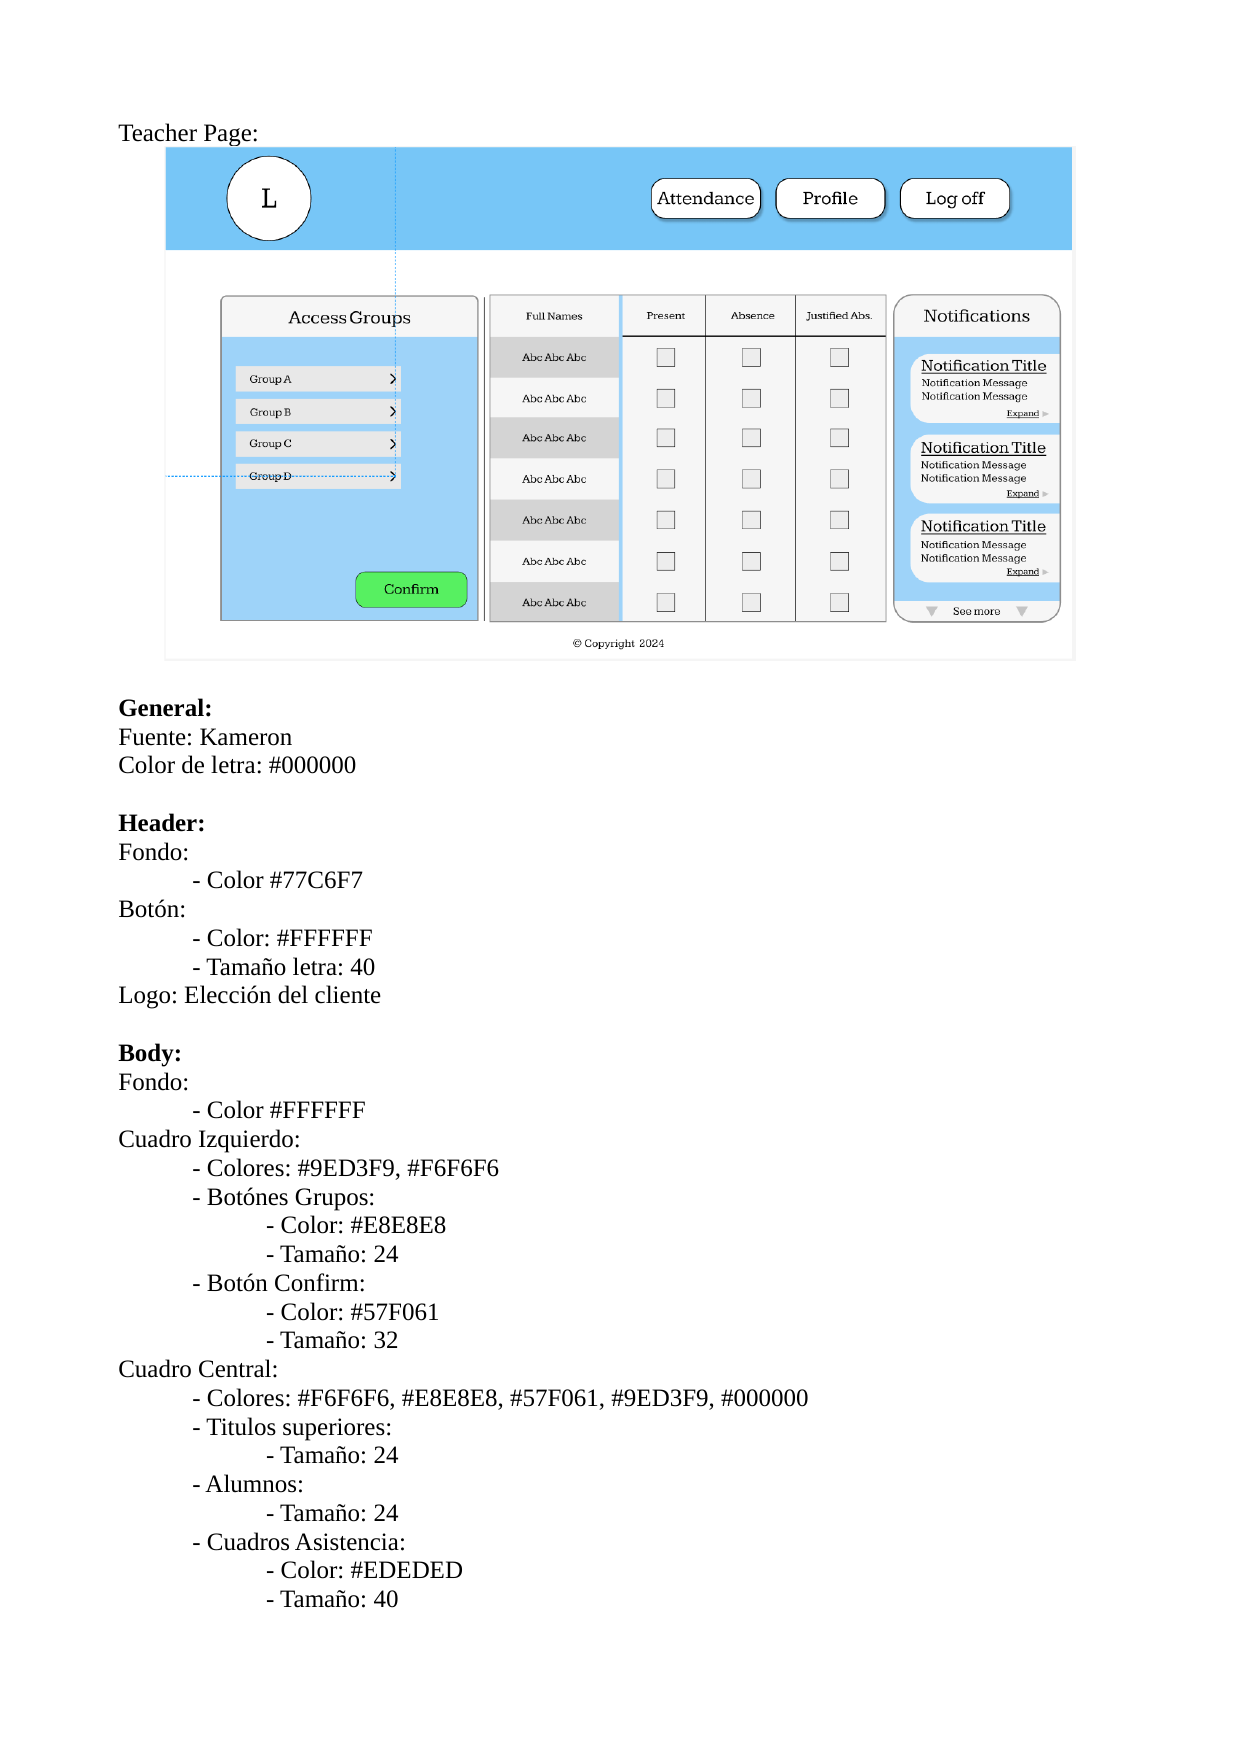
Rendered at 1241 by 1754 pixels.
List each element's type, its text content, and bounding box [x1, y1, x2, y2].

text - Botón Confirm: [118, 1268, 1122, 1297]
text Teacher Page: [118, 118, 1122, 147]
text Logo: Elección del cliente [118, 981, 1122, 1009]
picture [164, 146, 1076, 661]
text - Color: #E8E8E8 [118, 1211, 1122, 1239]
text Botón: [118, 894, 1122, 923]
text Color de letra: #000000 [118, 751, 1122, 779]
text - Alumnos: [118, 1469, 1122, 1498]
text - Color #FFFFFF [118, 1096, 1122, 1124]
text - Color: #EDEDED [118, 1556, 1122, 1584]
text - Tamaño: 24 [118, 1498, 1122, 1527]
text - Titulos superiores: [118, 1412, 1122, 1441]
text - Color: #57F061 [118, 1297, 1122, 1326]
text Cuadro Central: [118, 1354, 1122, 1383]
text - Botónes Grupos: [118, 1182, 1122, 1211]
text Body: [118, 1038, 1122, 1067]
text Cuadro Izquierdo: [118, 1124, 1122, 1153]
text - Tamaño: 24 [118, 1441, 1122, 1469]
text - Tamaño: 40 [118, 1584, 1122, 1613]
text Fondo: [118, 1067, 1122, 1096]
text Fondo: [118, 837, 1122, 866]
text - Tamaño: 32 [118, 1326, 1122, 1354]
text - Colores: #9ED3F9, #F6F6F6 [118, 1153, 1122, 1182]
text - Color #77C6F7 [118, 866, 1122, 894]
text - Cuadros Asistencia: [118, 1527, 1122, 1556]
text - Tamaño letra: 40 [118, 952, 1122, 981]
text Header: [118, 808, 1122, 837]
text General: [118, 693, 1122, 722]
text Fuente: Kameron [118, 722, 1122, 751]
text - Color: #FFFFFF [118, 923, 1122, 952]
text - Tamaño: 24 [118, 1239, 1122, 1268]
text - Colores: #F6F6F6, #E8E8E8, #57F061, #9ED3F9, #000000 [118, 1383, 1122, 1412]
